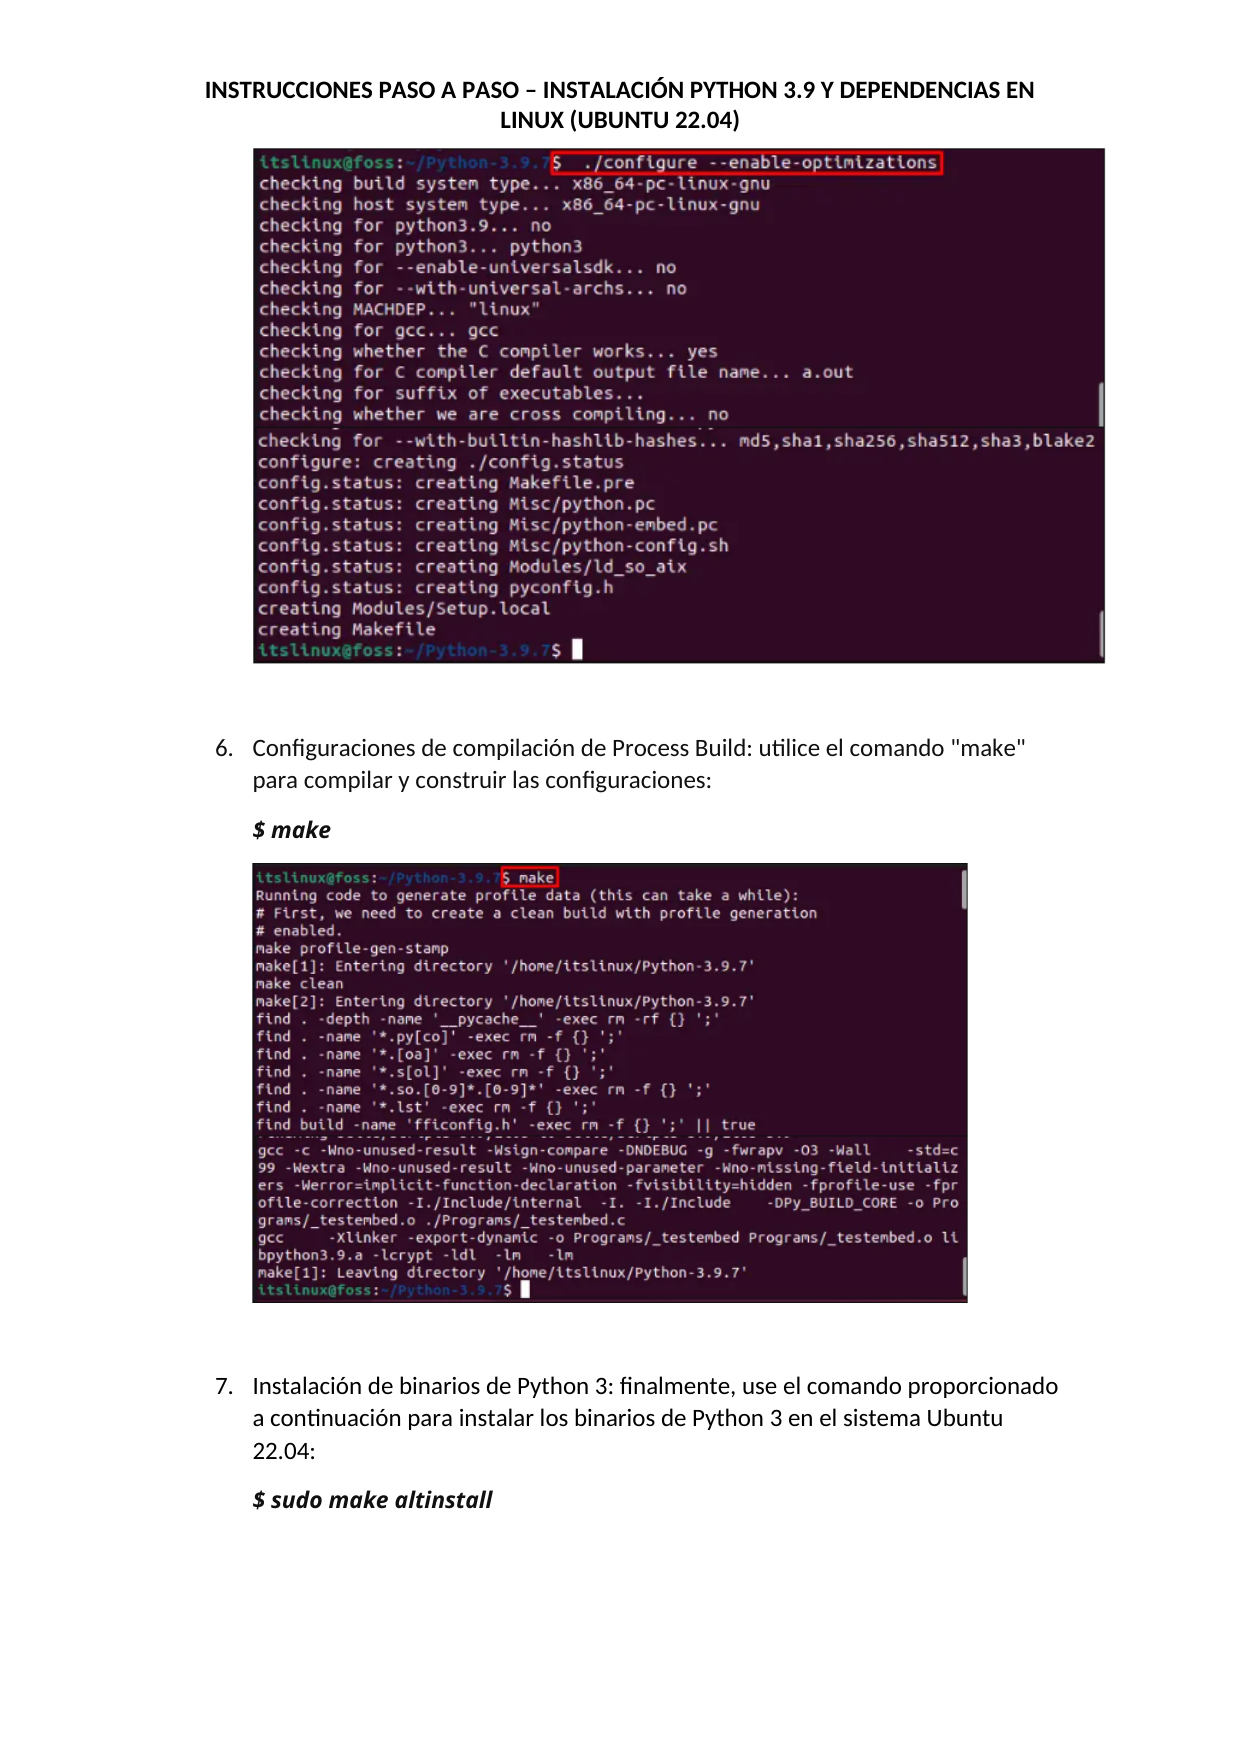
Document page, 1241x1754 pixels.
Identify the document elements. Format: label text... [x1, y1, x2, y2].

list Instalación de binarios de Python 3: finalmente, use el comando proporcionado a continuación para instalar los binarios de Python 3 en el sistema Ubuntu 22.04: [215, 1370, 1063, 1465]
list Configuraciones de compilación de Process Build: utilice el comando "make" para compilar y construir las configuraciones: [215, 732, 1063, 795]
list $ sudo make altinstall [252, 1484, 1063, 1515]
list $ make [252, 813, 1063, 845]
